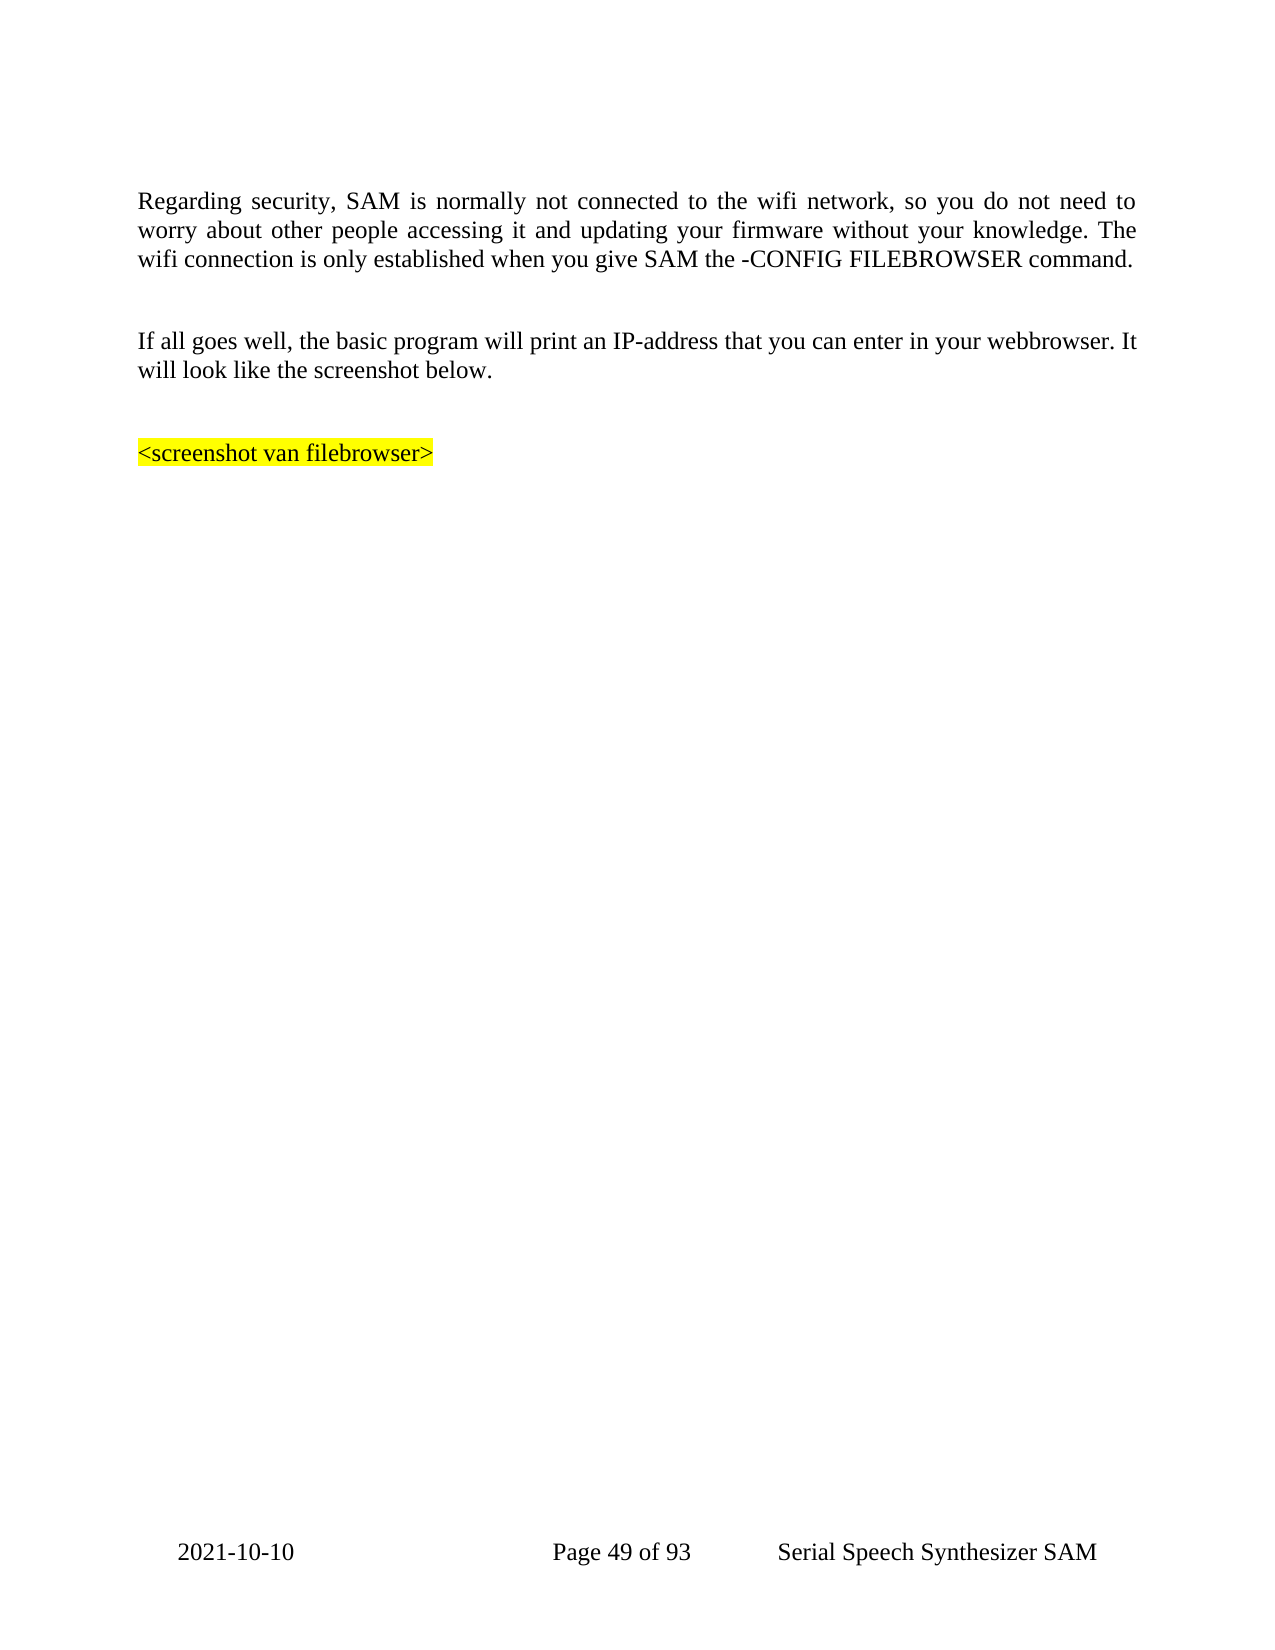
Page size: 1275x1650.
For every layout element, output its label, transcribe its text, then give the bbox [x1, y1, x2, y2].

text If all goes well, the basic program will print an IP-address that you can enter in your webbrowser. It will look like the screenshot below. [137, 326, 1138, 384]
text <screenshot van filebrowser> [137, 438, 1138, 466]
text Regarding security, SAM is normally not connected to the wifi network, so you do not need to worry about other people accessing it and updating your firmware without your knowledge. The wifi connection is only established when you give SAM the -CONFIG FILEBROWSER command. [137, 186, 1138, 273]
